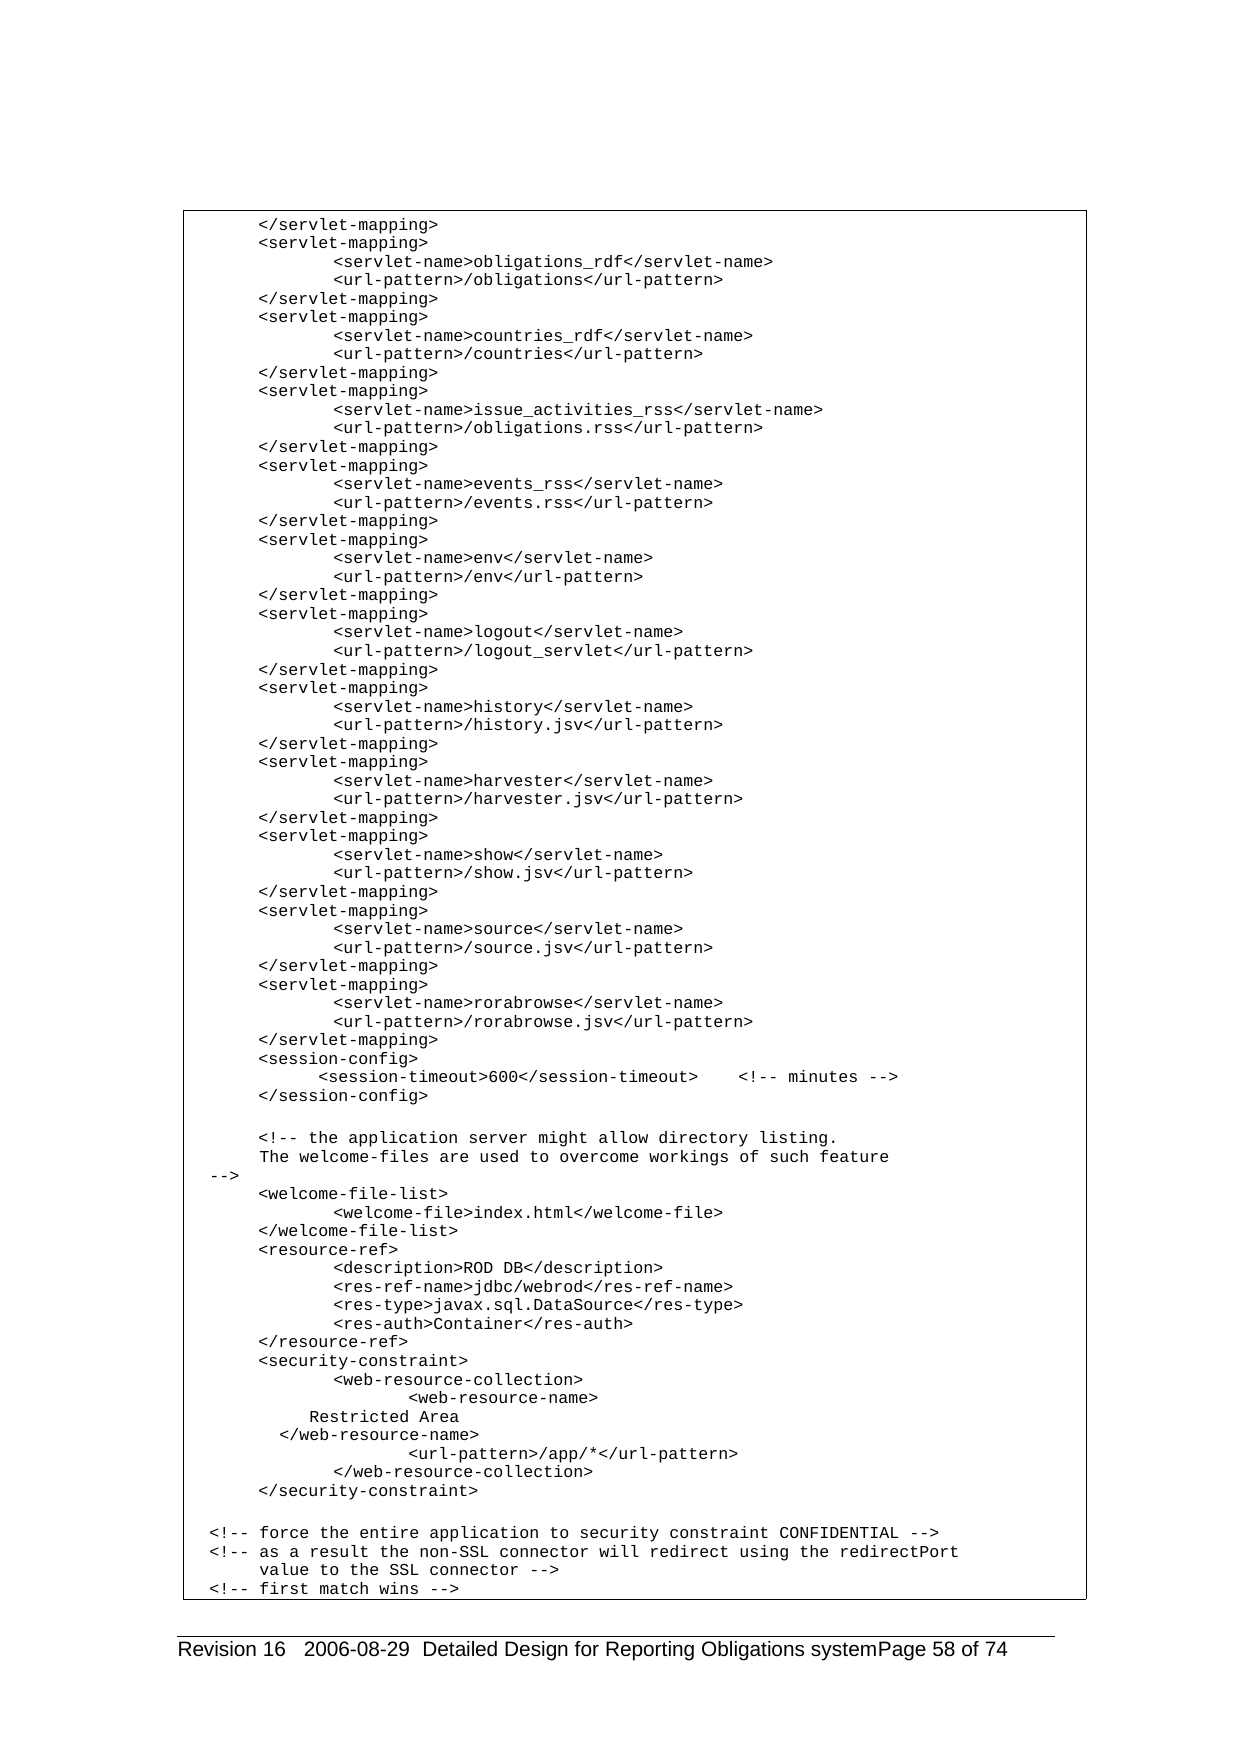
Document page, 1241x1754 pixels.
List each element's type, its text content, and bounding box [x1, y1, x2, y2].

text <servlet-mapping> [184, 971, 1086, 989]
text <session-config> [184, 1045, 1086, 1063]
text <servlet-name>env</servlet-name> [184, 544, 1086, 563]
text </servlet-mapping> [184, 952, 1086, 971]
text <session-timeout>600</session-timeout> <!-- minutes --> [184, 1063, 1086, 1082]
text <description>ROD DB</description> [184, 1254, 1086, 1273]
text <servlet-mapping> [184, 748, 1086, 767]
text <url-pattern>/rorabrowse.jsv</url-pattern> [184, 1008, 1086, 1026]
text <url-pattern>/harvester.jsv</url-pattern> [184, 785, 1086, 804]
text <web-resource-collection> [184, 1365, 1086, 1384]
text <!-- as a result the non-SSL connector will redirect using the redirectPort [184, 1538, 1086, 1556]
text </servlet-mapping> [184, 1026, 1086, 1045]
text <servlet-name>logout</servlet-name> [184, 618, 1086, 637]
text <servlet-name>countries_rdf</servlet-name> [184, 322, 1086, 340]
text <servlet-name>source</servlet-name> [184, 915, 1086, 933]
text <url-pattern>/env</url-pattern> [184, 563, 1086, 581]
text <servlet-mapping> [184, 822, 1086, 841]
text <!-- first match wins --> [184, 1575, 1086, 1599]
text <url-pattern>/source.jsv</url-pattern> [184, 933, 1086, 952]
text Restricted Area [184, 1402, 1086, 1421]
text <!-- the application server might allow directory listing. [184, 1124, 1086, 1143]
text <res-ref-name>jdbc/webrod</res-ref-name> [184, 1273, 1086, 1291]
text </servlet-mapping> [184, 655, 1086, 674]
text The welcome-files are used to overcome workings of such feature [184, 1143, 1086, 1161]
text </web-resource-name> [184, 1421, 1086, 1439]
text value to the SSL connector --> [184, 1556, 1086, 1575]
text </servlet-mapping> [184, 729, 1086, 748]
text <resource-ref> [184, 1236, 1086, 1254]
text <servlet-mapping> [184, 229, 1086, 247]
text <servlet-name>rorabrowse</servlet-name> [184, 989, 1086, 1008]
text </servlet-mapping> [184, 878, 1086, 896]
text </session-config> [184, 1082, 1086, 1106]
text </servlet-mapping> [184, 507, 1086, 526]
text <url-pattern>/events.rss</url-pattern> [184, 488, 1086, 507]
text <res-type>javax.sql.DataSource</res-type> [184, 1291, 1086, 1310]
text <servlet-mapping> [184, 674, 1086, 692]
text <servlet-name>show</servlet-name> [184, 841, 1086, 859]
text <web-resource-name> [184, 1384, 1086, 1402]
text </servlet-mapping> [184, 581, 1086, 600]
text <servlet-name>events_rss</servlet-name> [184, 470, 1086, 488]
text </servlet-mapping> [184, 211, 1086, 229]
text <welcome-file>index.html</welcome-file> [184, 1198, 1086, 1217]
text <url-pattern>/logout_servlet</url-pattern> [184, 637, 1086, 655]
text <url-pattern>/app/*</url-pattern> [184, 1439, 1086, 1458]
text <servlet-name>obligations_rdf</servlet-name> [184, 247, 1086, 266]
text <!-- force the entire application to security constraint CONFIDENTIAL --> [184, 1519, 1086, 1538]
text <url-pattern>/obligations</url-pattern> [184, 266, 1086, 284]
text <url-pattern>/history.jsv</url-pattern> [184, 711, 1086, 729]
text <servlet-mapping> [184, 377, 1086, 396]
text </servlet-mapping> [184, 804, 1086, 822]
text <res-auth>Container</res-auth> [184, 1310, 1086, 1328]
text <url-pattern>/countries</url-pattern> [184, 340, 1086, 359]
text <servlet-name>harvester</servlet-name> [184, 767, 1086, 785]
text <servlet-mapping> [184, 600, 1086, 618]
text <servlet-mapping> [184, 303, 1086, 322]
text <servlet-mapping> [184, 896, 1086, 915]
text </resource-ref> [184, 1328, 1086, 1347]
text </security-constraint> [184, 1477, 1086, 1501]
text </servlet-mapping> [184, 284, 1086, 303]
text </servlet-mapping> [184, 359, 1086, 377]
text <security-constraint> [184, 1347, 1086, 1365]
text </servlet-mapping> [184, 433, 1086, 451]
text <servlet-name>history</servlet-name> [184, 692, 1086, 711]
text --> [184, 1161, 1086, 1180]
text <url-pattern>/obligations.rss</url-pattern> [184, 414, 1086, 433]
text <servlet-mapping> [184, 526, 1086, 544]
text <servlet-mapping> [184, 451, 1086, 470]
text <url-pattern>/show.jsv</url-pattern> [184, 859, 1086, 878]
text <servlet-name>issue_activities_rss</servlet-name> [184, 396, 1086, 414]
text <welcome-file-list> [184, 1180, 1086, 1198]
text </welcome-file-list> [184, 1217, 1086, 1236]
text </web-resource-collection> [184, 1458, 1086, 1477]
